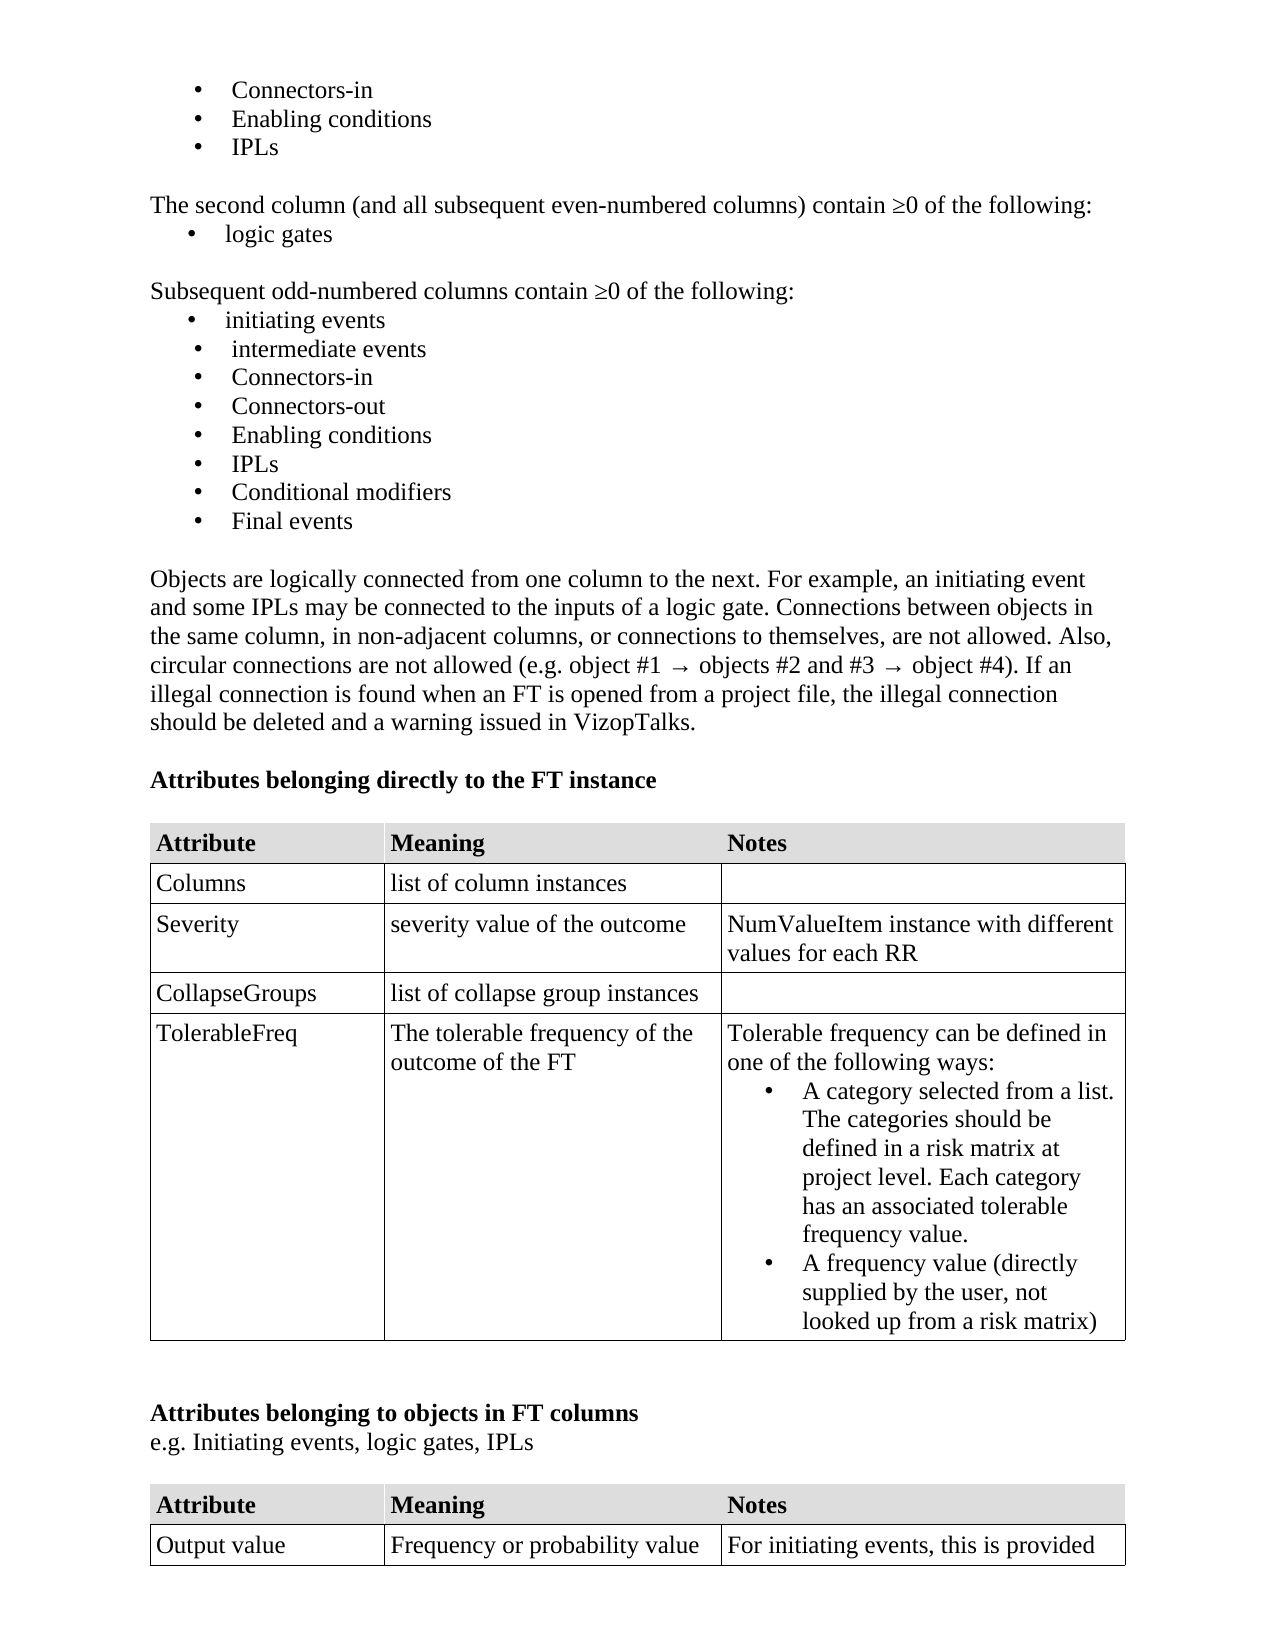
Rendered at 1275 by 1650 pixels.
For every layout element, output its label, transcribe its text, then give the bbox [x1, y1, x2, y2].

table_header Attribute [150, 823, 384, 863]
table_cell Columns [151, 864, 384, 903]
text Objects are logically connected from one column to the next. For example, an initiating event and some IPLs may be connected to the inputs of a logic gate. Connections between objects in the same column, in non-adjacent columns, or connections to themselves, are not allowed. Also, circular connections are not allowed (e.g. object #1 → objects #2 and #3 → object #4). If an illegal connection is found when an FT is opened from a project file, the illegal connection should be deleted and a warning issued in VizopTalks. [150, 564, 1125, 736]
text Subsequent odd-numbered columns contain ≥0 of the following: [150, 276, 1125, 305]
table_cell TolerableFreq [151, 1014, 384, 1340]
list logic gates [187, 219, 1125, 247]
table_cell Frequency or probability value [385, 1525, 721, 1564]
table_cell [722, 864, 1125, 903]
table_cell list of column instances [385, 864, 721, 903]
list Enabling conditions [194, 420, 1125, 449]
table_cell Severity [151, 904, 384, 972]
list IPLs [194, 132, 1125, 161]
text e.g. Initiating events, logic gates, IPLs [150, 1427, 1125, 1455]
list Enabling conditions [194, 104, 1125, 132]
table_cell The tolerable frequency of the outcome of the FT [385, 1014, 721, 1340]
list Final events [194, 506, 1125, 535]
table_cell [722, 973, 1125, 1012]
table_cell Output value [151, 1525, 384, 1564]
table_header Meaning [385, 1484, 721, 1524]
text Attributes belonging to objects in FT columns [150, 1398, 1125, 1427]
table_header Attribute [150, 1484, 384, 1524]
table_cell CollapseGroups [151, 973, 384, 1012]
table_cell severity value of the outcome [385, 904, 721, 972]
list IPLs [194, 449, 1125, 477]
list Connectors-out [194, 391, 1125, 420]
table_cell Tolerable frequency can be defined in one of the following ways: A category selected from a list. The categories should be defined in a risk matrix at project level. Each category has an associated tolerable frequency value. A frequency value (directly supplied by the user, not looked up from a risk matrix) [722, 1014, 1125, 1340]
table_cell list of collapse group instances [385, 973, 721, 1012]
table_cell For initiating events, this is provided [722, 1525, 1125, 1564]
table_header Notes [721, 1484, 1125, 1524]
list Connectors-in [194, 75, 1125, 104]
table_header Meaning [385, 823, 721, 863]
text Attributes belonging directly to the FT instance [150, 765, 1125, 794]
list Connectors-in [194, 362, 1125, 391]
table_cell NumValueItem instance with different values for each RR [722, 904, 1125, 972]
text The second column (and all subsequent even-numbered columns) contain ≥0 of the following: [150, 190, 1125, 219]
list Conditional modifiers [194, 477, 1125, 506]
table_header Notes [721, 823, 1125, 863]
list intermediate events [194, 334, 1125, 362]
list initiating events [187, 305, 1125, 334]
